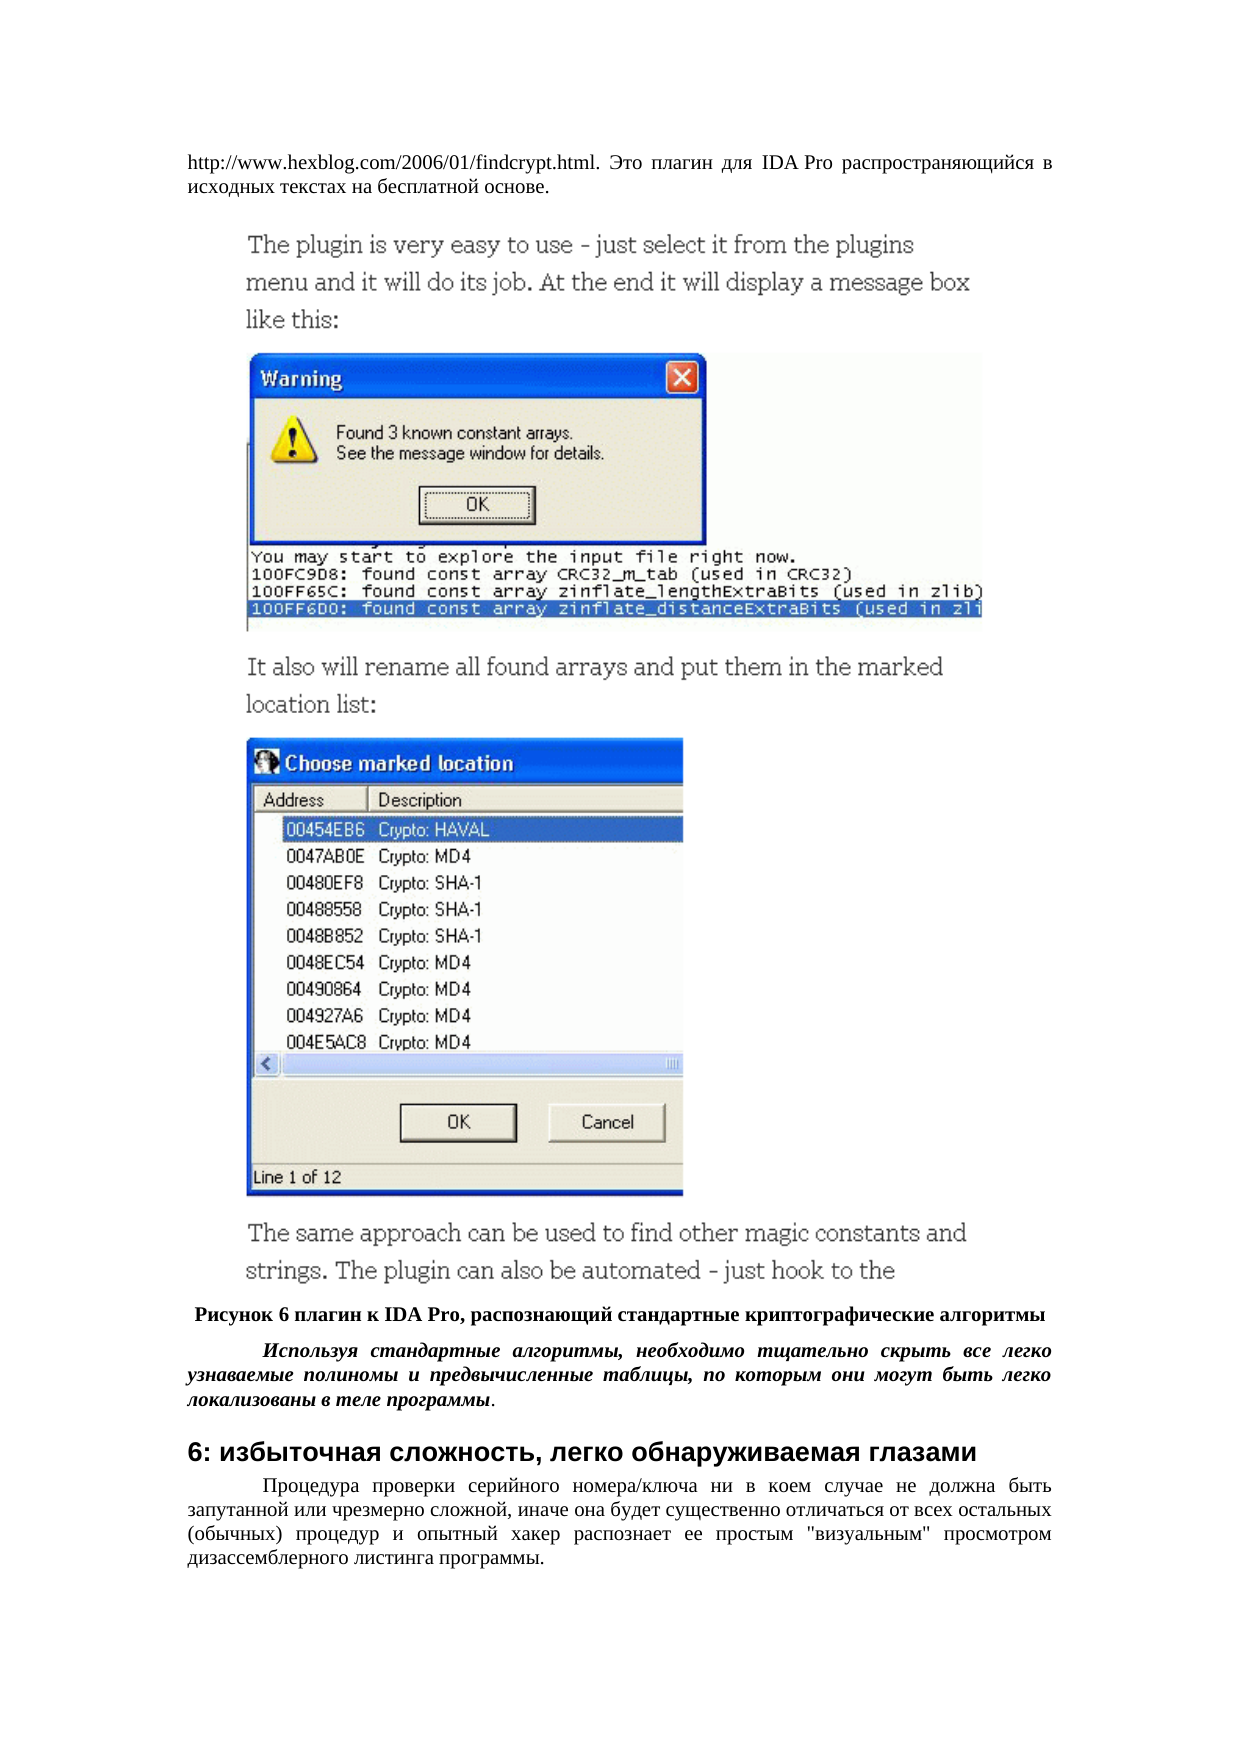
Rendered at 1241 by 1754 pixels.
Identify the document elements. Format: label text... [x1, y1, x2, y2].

picture [236, 222, 1004, 1290]
text Рисунок 6 плагин к IDA Pro, распознающий стандартные криптографические алгоритмы [187, 1302, 1053, 1326]
subtitle 6: избыточная сложность, легко обнаруживаемая глазами [187, 1436, 1053, 1467]
text Процедура проверки серийного номера/ключа ни в коем случае не должна быть запутанной или чрезмерно сложной, иначе она будет существенно отличаться от всех остальных (обычных) процедур и опытный хакер распознает ее простым "визуальным" просмотром дизассемблерного листинга программы. [187, 1473, 1053, 1569]
text http://www.hexblog.com/2006/01/findcrypt.html. Это плагин для IDA Pro распространяющийся в исходных текстах на бесплатной основе. [187, 150, 1053, 198]
text Используя стандартные алгоритмы, необходимо тщательно скрыть все легко узнаваемые полиномы и предвычисленные таблицы, по которым они могут быть легко локализованы в теле программы. [187, 1338, 1053, 1411]
